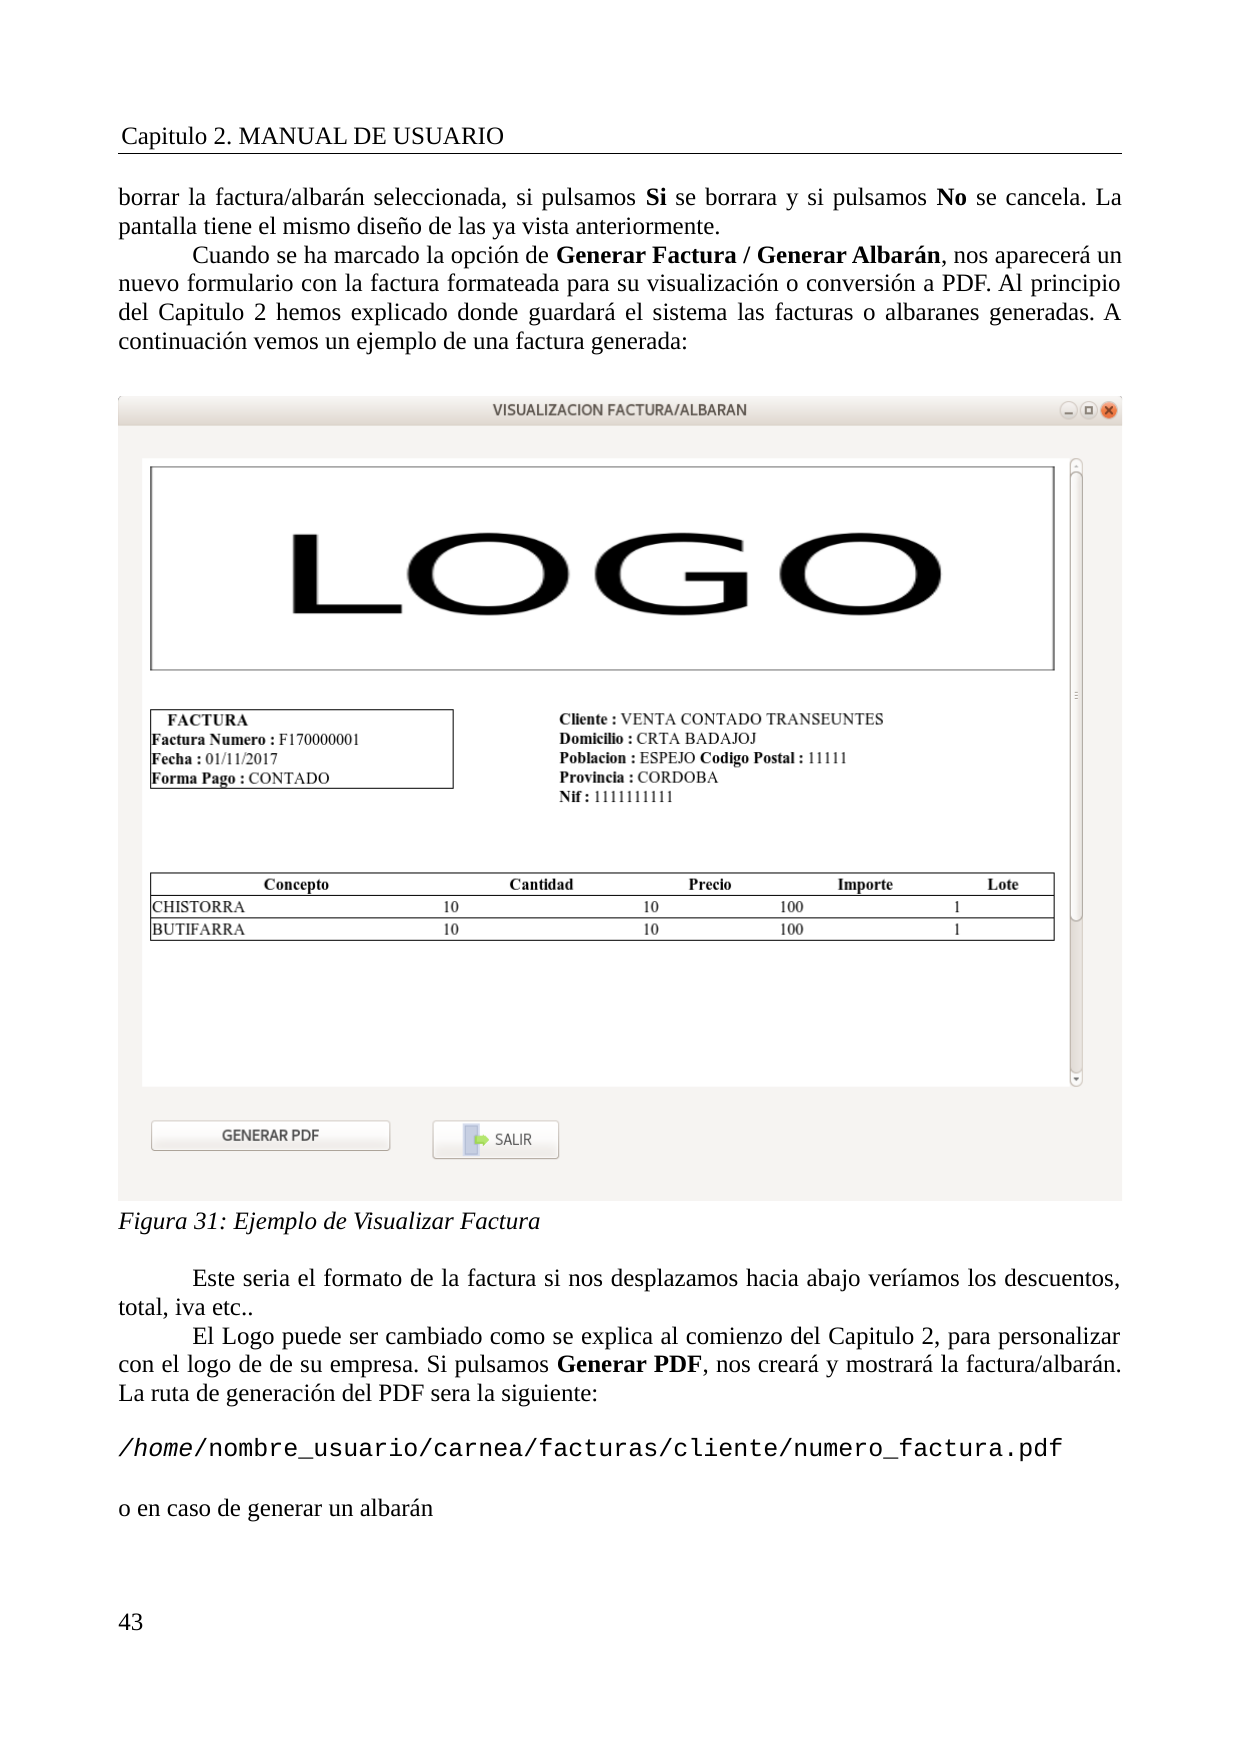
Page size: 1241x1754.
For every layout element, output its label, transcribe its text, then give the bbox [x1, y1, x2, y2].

text El Logo puede ser cambiado como se explica al comienzo del Capitulo 2, para personalizar con el logo de de su empresa. Si pulsamos Generar PDF, nos creará y mostrará la factura/albarán. La ruta de generación del PDF sera la siguiente: [118, 1321, 1122, 1407]
picture [118, 396, 1123, 1201]
text Figura 31: Ejemplo de Visualizar Factura [118, 1201, 1122, 1234]
text /home/nombre_usuario/carnea/facturas/cliente/numero_factura.pdf [118, 1436, 1122, 1464]
text borrar la factura/albarán seleccionada, si pulsamos Si se borrara y si pulsamos No se cancela. La pantalla tiene el mismo diseño de las ya vista anteriormente. [118, 182, 1122, 240]
text Este seria el formato de la factura si nos desplazamos hacia abajo veríamos los descuentos, total, iva etc.. [118, 1263, 1122, 1321]
text Cuando se ha marcado la opción de Generar Factura / Generar Albarán, nos aparecerá un nuevo formulario con la factura formateada para su visualización o conversión a PDF. Al principio del Capitulo 2 hemos explicado donde guardará el sistema las facturas o albaranes generadas. A continuación vemos un ejemplo de una factura generada: [118, 240, 1122, 355]
text o en caso de generar un albarán [118, 1493, 1122, 1522]
